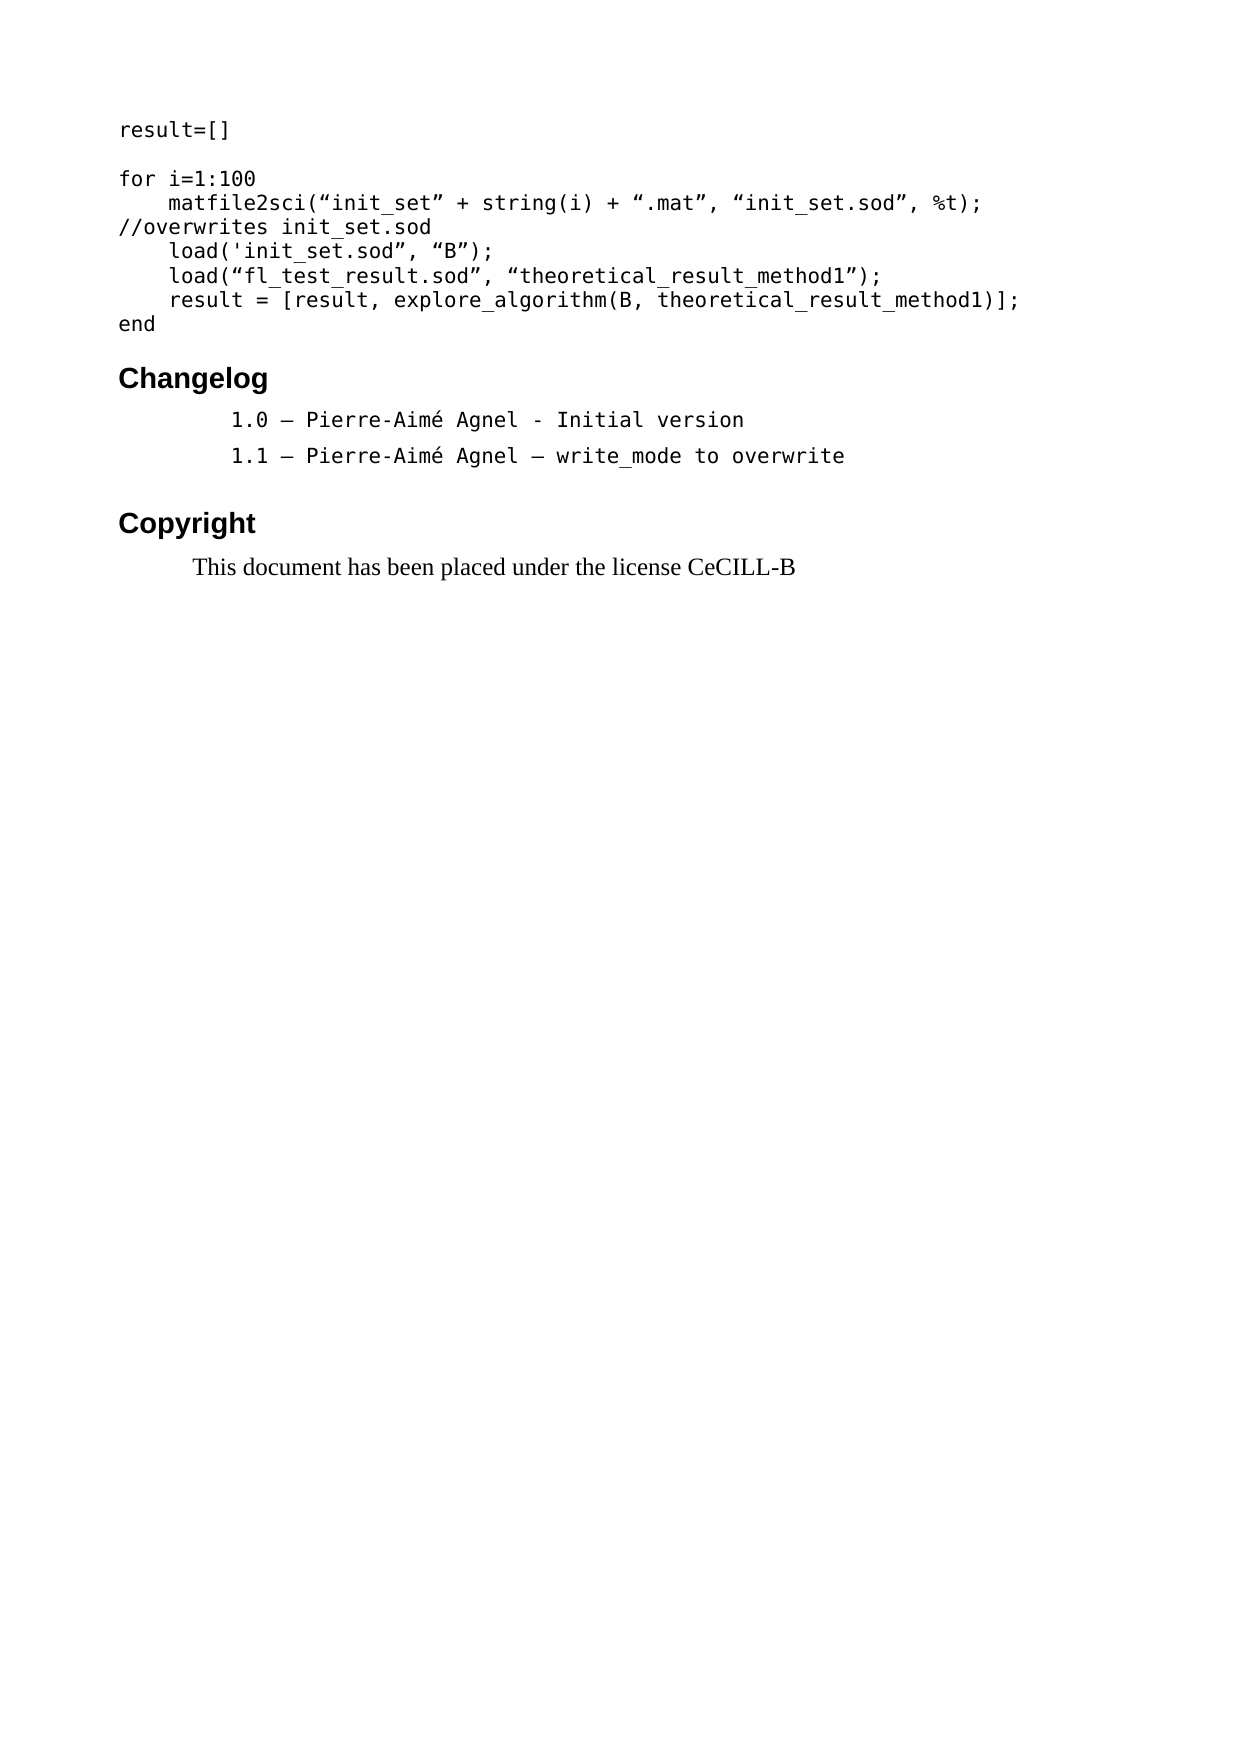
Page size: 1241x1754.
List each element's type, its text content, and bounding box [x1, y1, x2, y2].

text This document has been placed under the license CeCILL-B [118, 552, 1122, 581]
subtitle Changelog [118, 362, 1122, 395]
text load('init_set.sod”, “B”); [118, 239, 1122, 264]
list 1.0 – Pierre-Aimé Agnel - Initial version [193, 408, 1122, 432]
subtitle Copyright [118, 506, 1122, 540]
text end [118, 312, 1122, 337]
list 1.1 – Pierre-Aimé Agnel – write_mode to overwrite [193, 444, 1122, 469]
text for i=1:100 [118, 167, 1122, 191]
text result=[] [118, 118, 1122, 142]
text load(“fl_test_result.sod”, “theoretical_result_method1”); [118, 264, 1122, 288]
text result = [result, explore_algorithm(B, theoretical_result_method1)]; [118, 288, 1122, 312]
text matfile2sci(“init_set” + string(i) + “.mat”, “init_set.sod”, %t); //overwrites init_set.sod [118, 191, 1122, 239]
